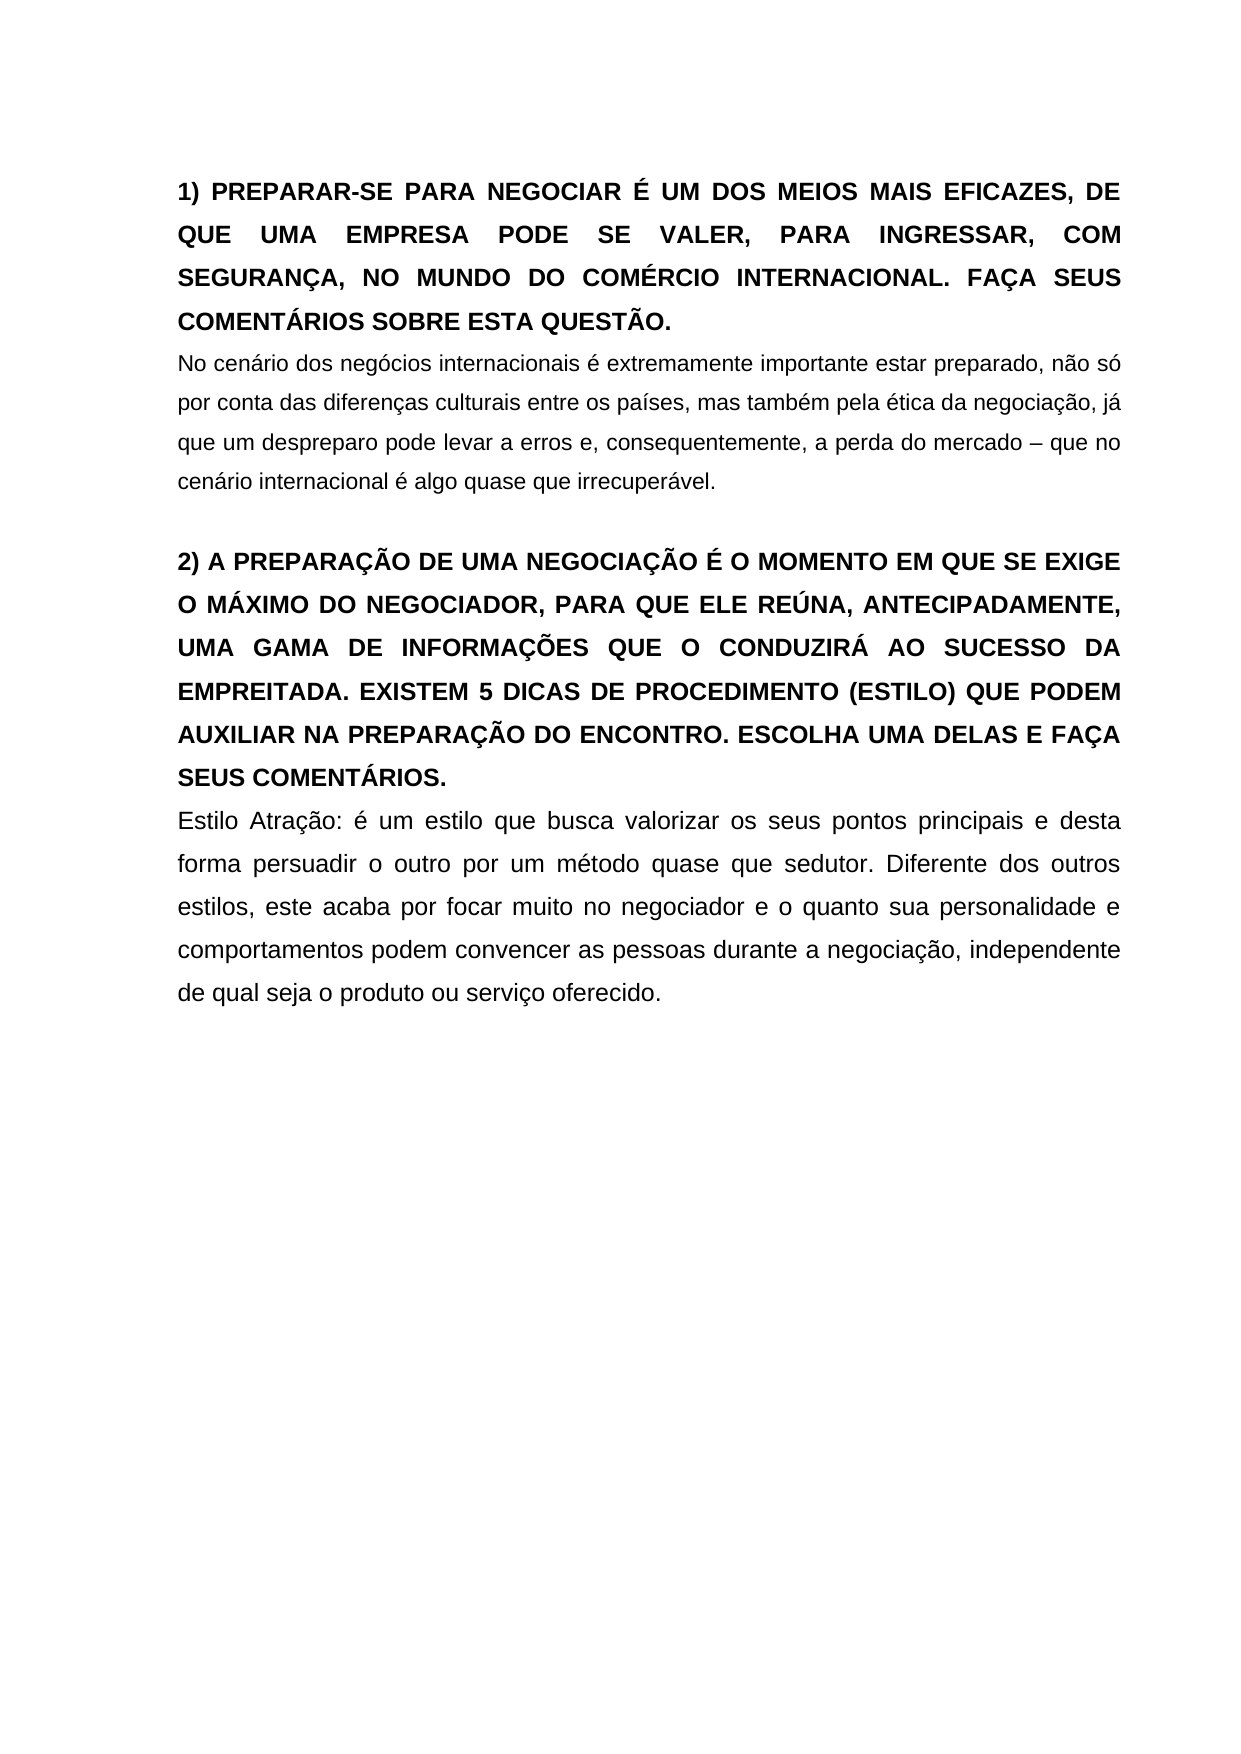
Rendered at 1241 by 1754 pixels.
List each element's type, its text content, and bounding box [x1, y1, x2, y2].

text No cenário dos negócios internacionais é extremamente importante estar preparado, não só por conta das diferenças culturais entre os países, mas também pela ética da negociação, já que um despreparo pode levar a erros e, consequentemente, a perda do mercado – que no cenário internacional é algo quase que irrecuperável. [177, 350, 1122, 494]
text 1) PREPARAR-SE PARA NEGOCIAR É UM DOS MEIOS MAIS EFICAZES, DE QUE UMA EMPRESA PODE SE VALER, PARA INGRESSAR, COM SEGURANÇA, NO MUNDO DO COMÉRCIO INTERNACIONAL. FAÇA SEUS COMENTÁRIOS SOBRE ESTA QUESTÃO. [177, 177, 1122, 335]
text 2) A PREPARAÇÃO DE UMA NEGOCIAÇÃO É O MOMENTO EM QUE SE EXIGE O MÁXIMO DO NEGOCIADOR, PARA QUE ELE REÚNA, ANTECIPADAMENTE, UMA GAMA DE INFORMAÇÕES QUE O CONDUZIRÁ AO SUCESSO DA EMPREITADA. EXISTEM 5 DICAS DE PROCEDIMENTO (ESTILO) QUE PODEM AUXILIAR NA PREPARAÇÃO DO ENCONTRO. ESCOLHA UMA DELAS E FAÇA SEUS COMENTÁRIOS. [177, 547, 1122, 791]
text Estilo Atração: é um estilo que busca valorizar os seus pontos principais e desta forma persuadir o outro por um método quase que sedutor. Diferente dos outros estilos, este acaba por focar muito no negociador e o quanto sua personalidade e comportamentos podem convencer as pessoas durante a negociação, independente de qual seja o produto ou serviço oferecido. [177, 806, 1122, 1007]
